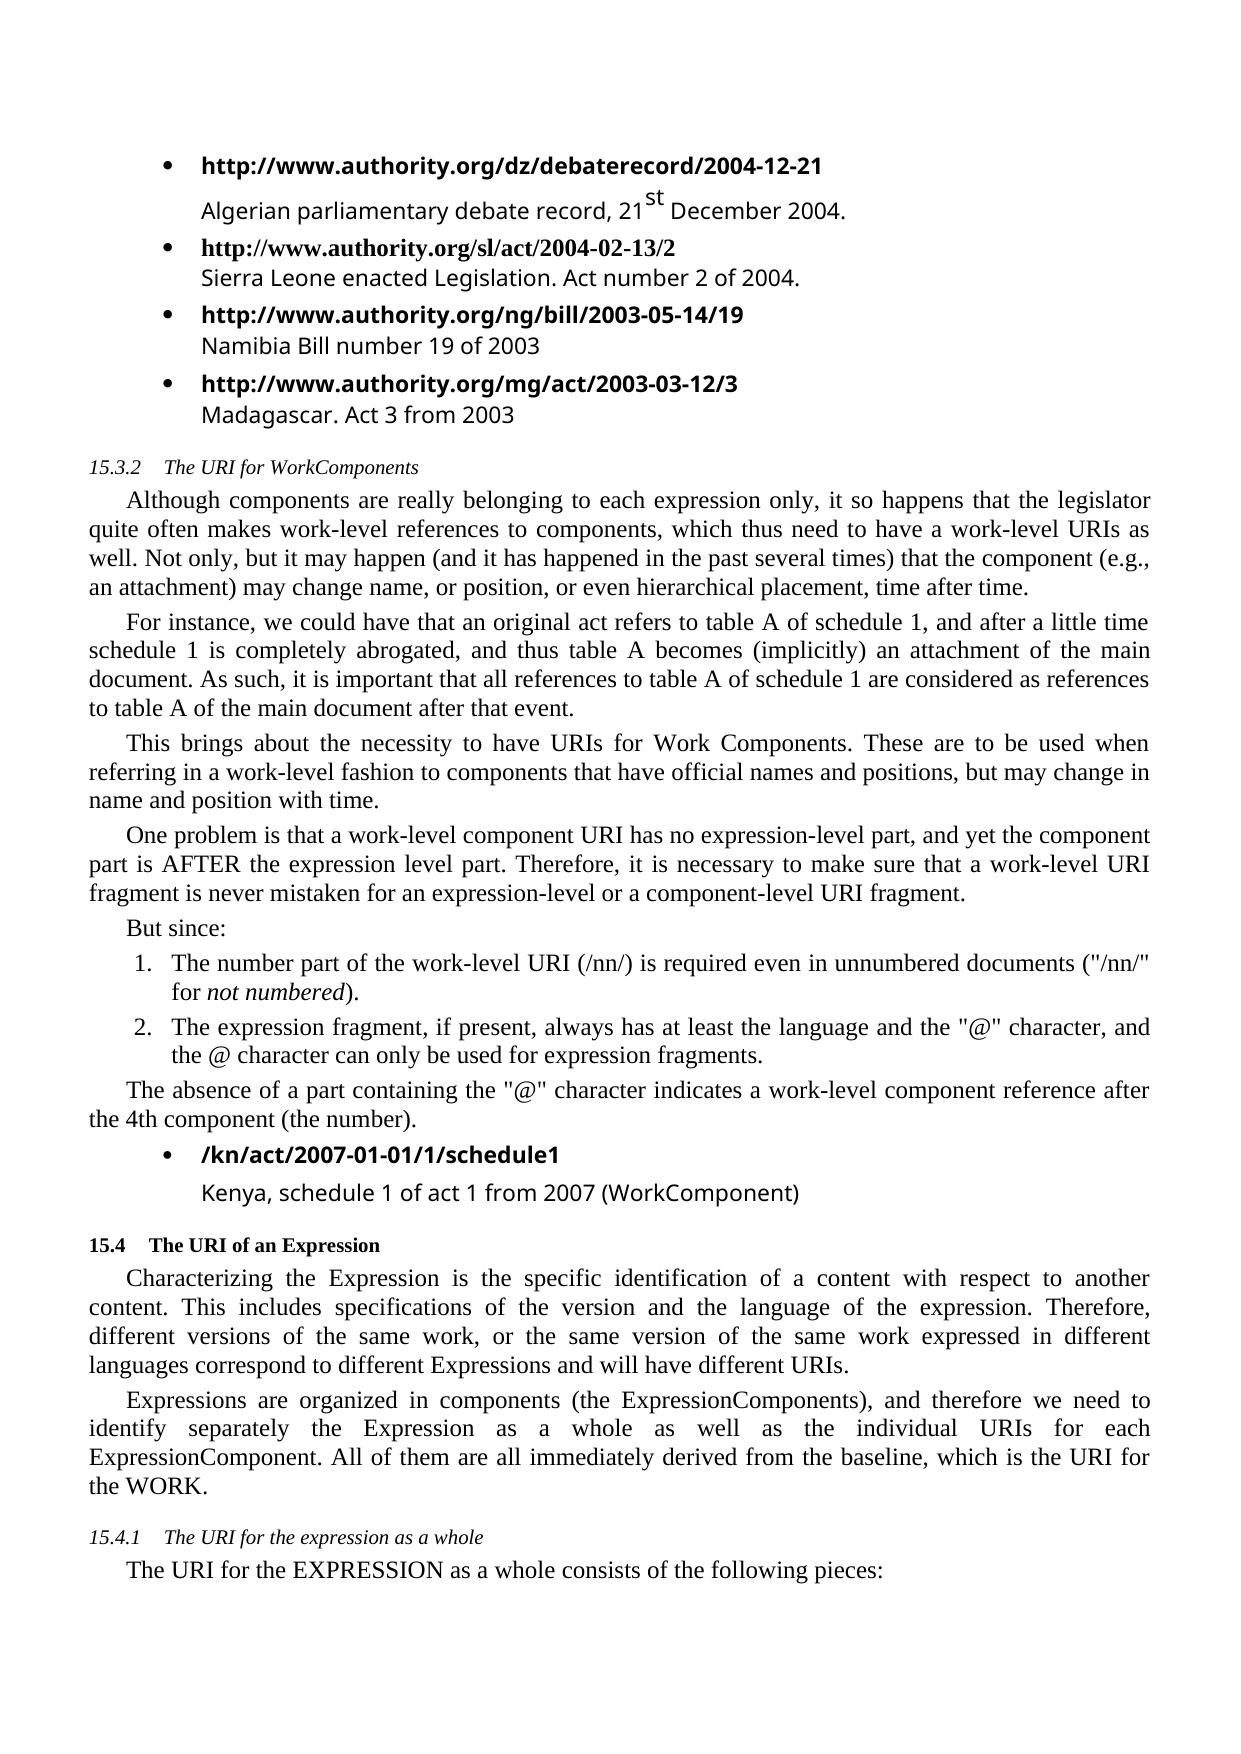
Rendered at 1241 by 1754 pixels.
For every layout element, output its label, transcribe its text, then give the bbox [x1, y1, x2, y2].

text The URI for the EXPRESSION as a whole consists of the following pieces: [89, 1555, 1151, 1584]
list http://www.authority.org/dz/debaterecord/2004-12-21 Algerian parliamentary debate record, 21st December 2004. [163, 150, 1151, 227]
subtitle The URI for WorkComponents [89, 455, 1151, 479]
text Although components are really belonging to each expression only, it so happens that the legislator quite often makes work-level references to components, which thus need to have a work-level URIs as well. Not only, but it may happen (and it has happened in the past several times) that the component (e.g., an attachment) may change name, or position, or even hierarchical placement, time after time. [89, 486, 1151, 601]
subtitle The URI of an Expression [89, 1233, 1151, 1257]
text But since: [89, 913, 1151, 942]
text Expressions are organized in components (the ExpressionComponents), and therefore we need to identify separately the Expression as a whole as well as the individual URIs for each ExpressionComponent. All of them are all immediately derived from the baseline, which is the URI for the WORK. [89, 1385, 1151, 1500]
subtitle The URI for the expression as a whole [89, 1525, 1151, 1549]
text One problem is that a work-level component URI has no expression-level part, and yet the component part is AFTER the expression level part. Therefore, it is necessary to make sure that a work-level URI fragment is never mistaken for an expression-level or a component-level URI fragment. [89, 821, 1151, 907]
list The number part of the work-level URI (/nn/) is required even in unnumbered documents ("/nn/" for not numbered). [134, 948, 1151, 1006]
text Kenya, schedule 1 of act 1 from 2007 (WorkComponent) [201, 1177, 1151, 1208]
text For instance, we could have that an original act refers to table A of schedule 1, and after a little time schedule 1 is completely abrogated, and thus table A becomes (implicitly) an attachment of the main document. As such, it is important that all references to table A of schedule 1 are considered as references to table A of the main document after that event. [89, 607, 1151, 722]
text This brings about the necessity to have URIs for Work Components. These are to be used when referring in a work-level fashion to components that have official names and positions, but may change in name and position with time. [89, 728, 1151, 814]
list The expression fragment, if present, always has at least the language and the "@" character, and the @ character can only be used for expression fragments. [134, 1012, 1151, 1069]
text Characterizing the Expression is the specific identification of a content with respect to another content. This includes specifications of the version and the language of the expression. Therefore, different versions of the same work, or the same version of the same work expressed in different languages correspond to different Expressions and will have different URIs. [89, 1263, 1151, 1378]
list http://www.authority.org/sl/act/2004-02-13/2 Sierra Leone enacted Legislation. Act number 2 of 2004. [163, 233, 1151, 293]
list http://www.authority.org/ng/bill/2003-05-14/19 Namibia Bill number 19 of 2003 [163, 299, 1151, 362]
list http://www.authority.org/mg/act/2003-03-12/3 Madagascar. Act 3 from 2003 [163, 368, 1151, 430]
text The absence of a part containing the "@" character indicates a work-level component reference after the 4th component (the number). [89, 1076, 1151, 1133]
list /kn/act/2007-01-01/1/schedule1 [163, 1139, 1151, 1171]
